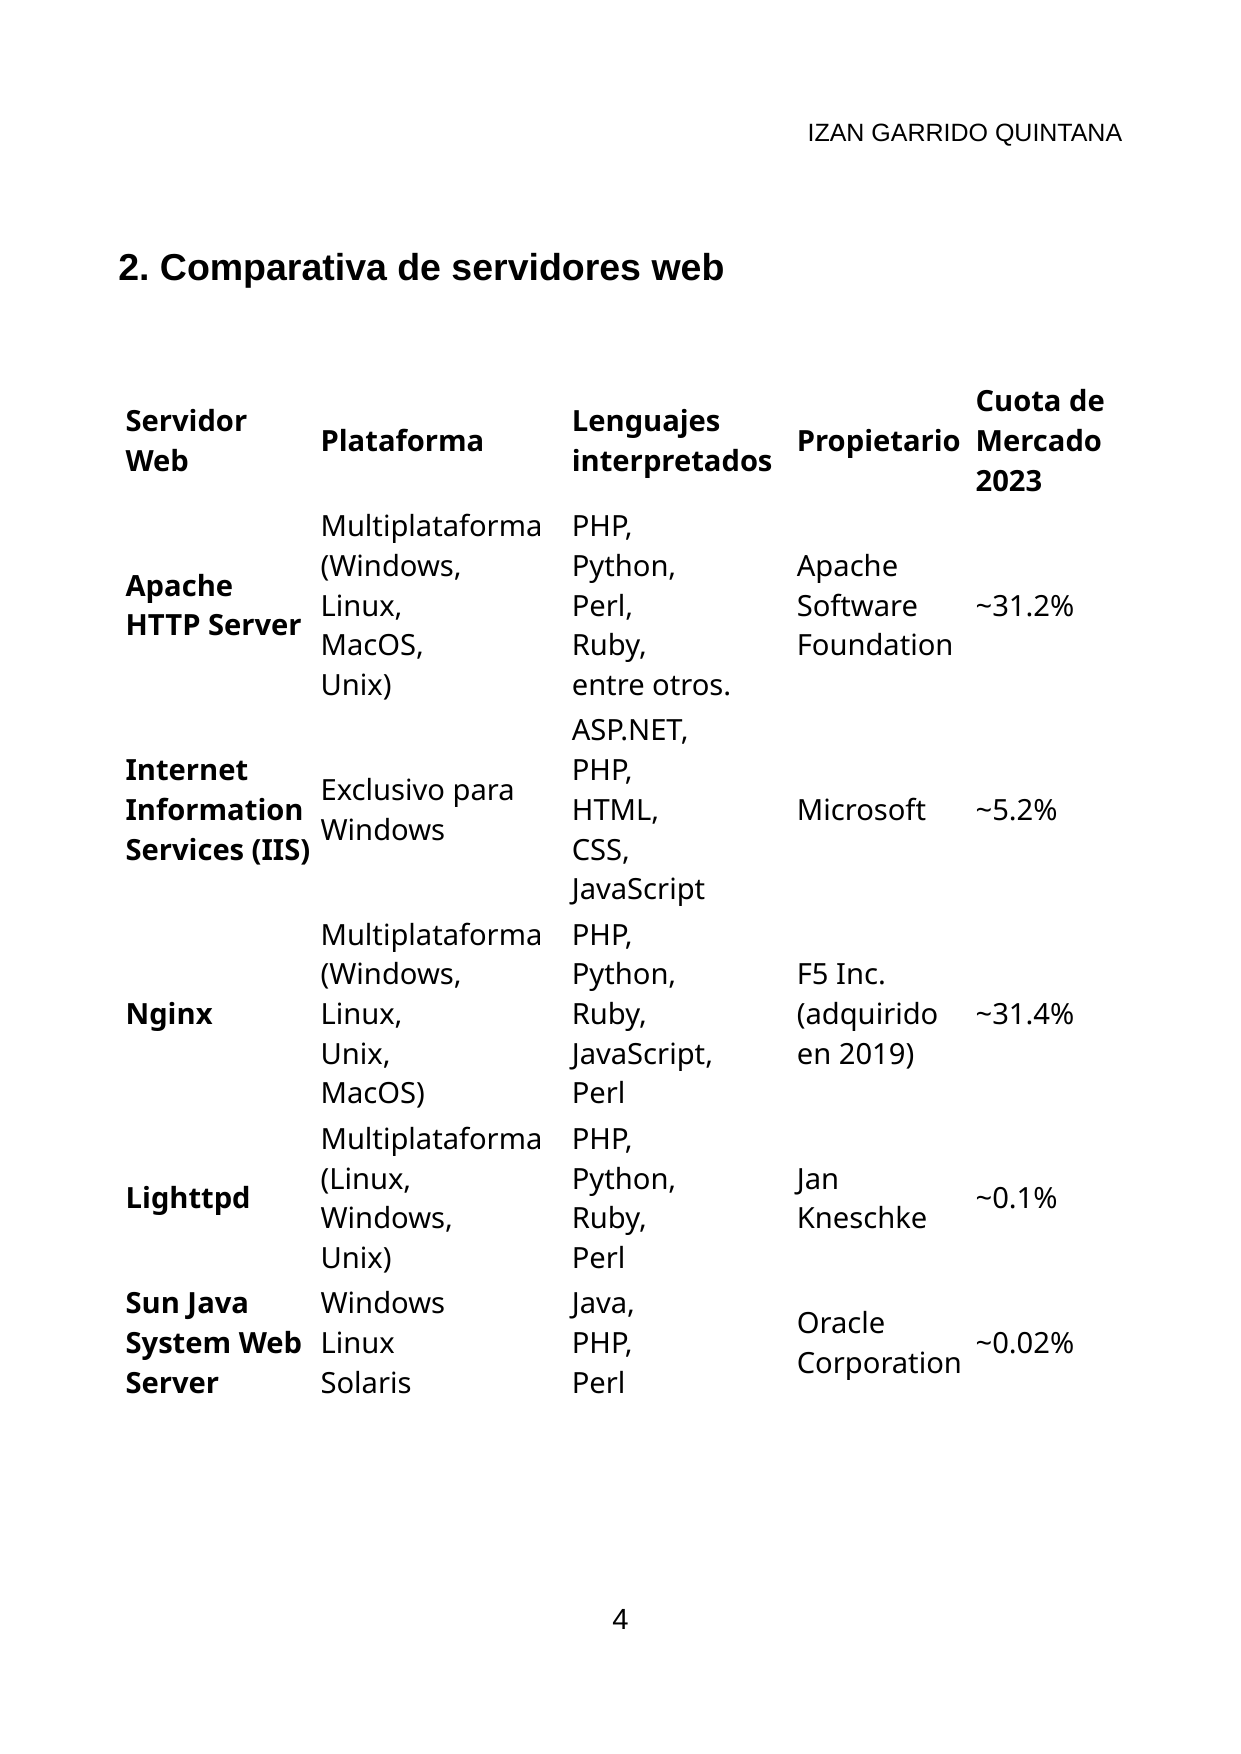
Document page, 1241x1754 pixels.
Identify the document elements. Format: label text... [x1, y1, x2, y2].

table_cell Multiplataforma (Linux, Windows, Unix) [318, 1115, 569, 1280]
table_cell Internet Information Services (IIS) [123, 707, 317, 911]
table_header Lenguajes interpretados [569, 378, 794, 502]
table_cell Exclusivo para Windows [318, 707, 569, 911]
table_header Servidor Web [123, 378, 317, 502]
table_cell PHP, Python, Ruby, JavaScript, Perl [569, 911, 794, 1115]
subtitle 2. Comparativa de servidores web [118, 246, 1122, 289]
table_cell ASP.NET, PHP, HTML, CSS, JavaScript [569, 707, 794, 911]
table_cell Jan Kneschke [794, 1115, 972, 1280]
table_cell Lighttpd [123, 1115, 317, 1280]
table_cell Java, PHP, Perl [569, 1280, 794, 1405]
table_cell ~5.2% [973, 707, 1122, 911]
table_cell PHP, Python, Perl, Ruby, entre otros. [569, 503, 794, 707]
table_cell F5 Inc. (adquirido en 2019) [794, 911, 972, 1115]
table_header Cuota de Mercado 2023 [973, 378, 1122, 502]
table_cell Multiplataforma (Windows, Linux, Unix, MacOS) [318, 911, 569, 1115]
table_cell Windows Linux Solaris [318, 1280, 569, 1405]
table_cell ~0.02% [973, 1280, 1122, 1405]
table_cell Apache Software Foundation [794, 503, 972, 707]
table_cell Nginx [123, 911, 317, 1115]
table_header Propietario [794, 378, 972, 502]
table_cell ~31.2% [973, 503, 1122, 707]
table_cell Apache HTTP Server [123, 503, 317, 707]
table_cell Multiplataforma (Windows, Linux, MacOS, Unix) [318, 503, 569, 707]
table_cell PHP, Python, Ruby, Perl [569, 1115, 794, 1280]
table_cell ~0.1% [973, 1115, 1122, 1280]
table_cell Oracle Corporation [794, 1280, 972, 1405]
table_header Plataforma [318, 378, 569, 502]
table_cell Sun Java System Web Server [123, 1280, 317, 1405]
table_cell Microsoft [794, 707, 972, 911]
table_cell ~31.4% [973, 911, 1122, 1115]
